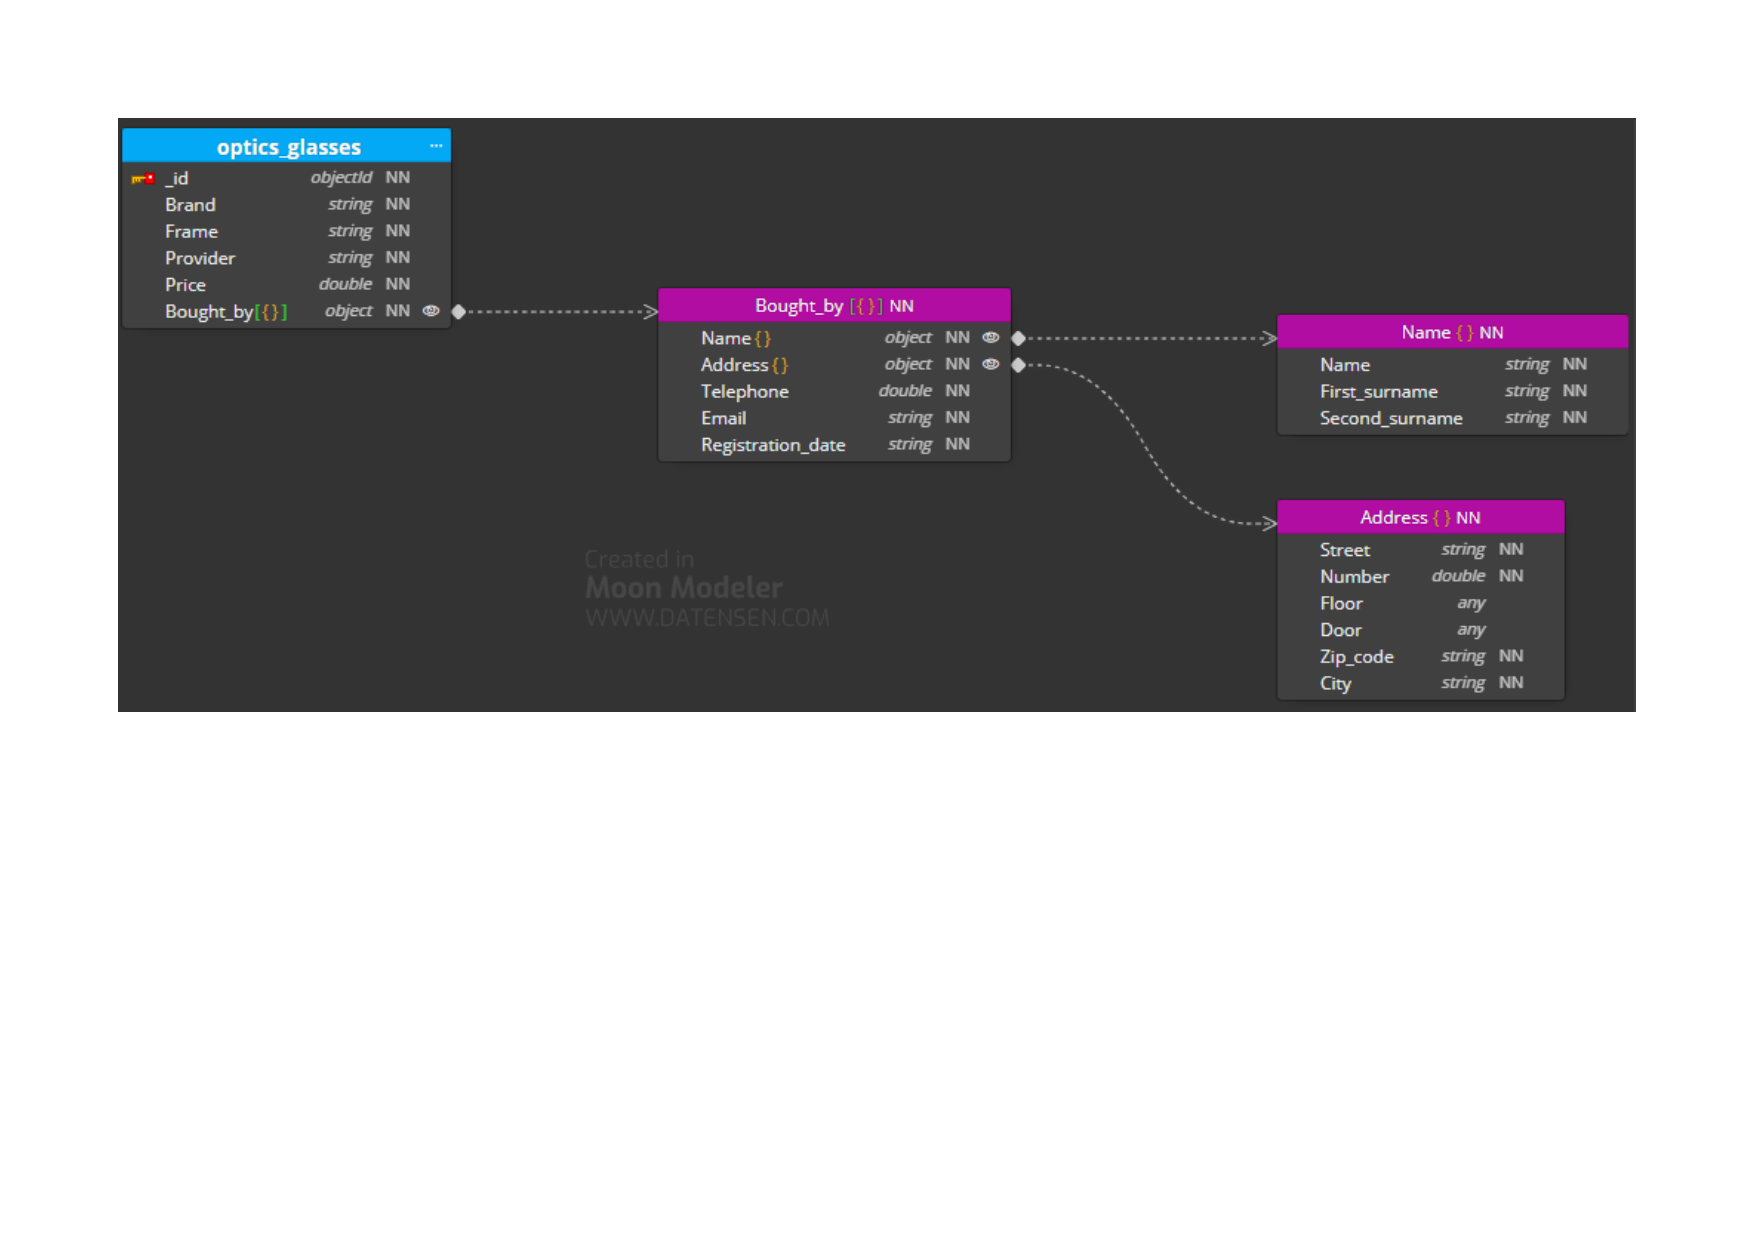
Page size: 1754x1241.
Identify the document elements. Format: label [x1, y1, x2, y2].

picture [118, 118, 1636, 712]
